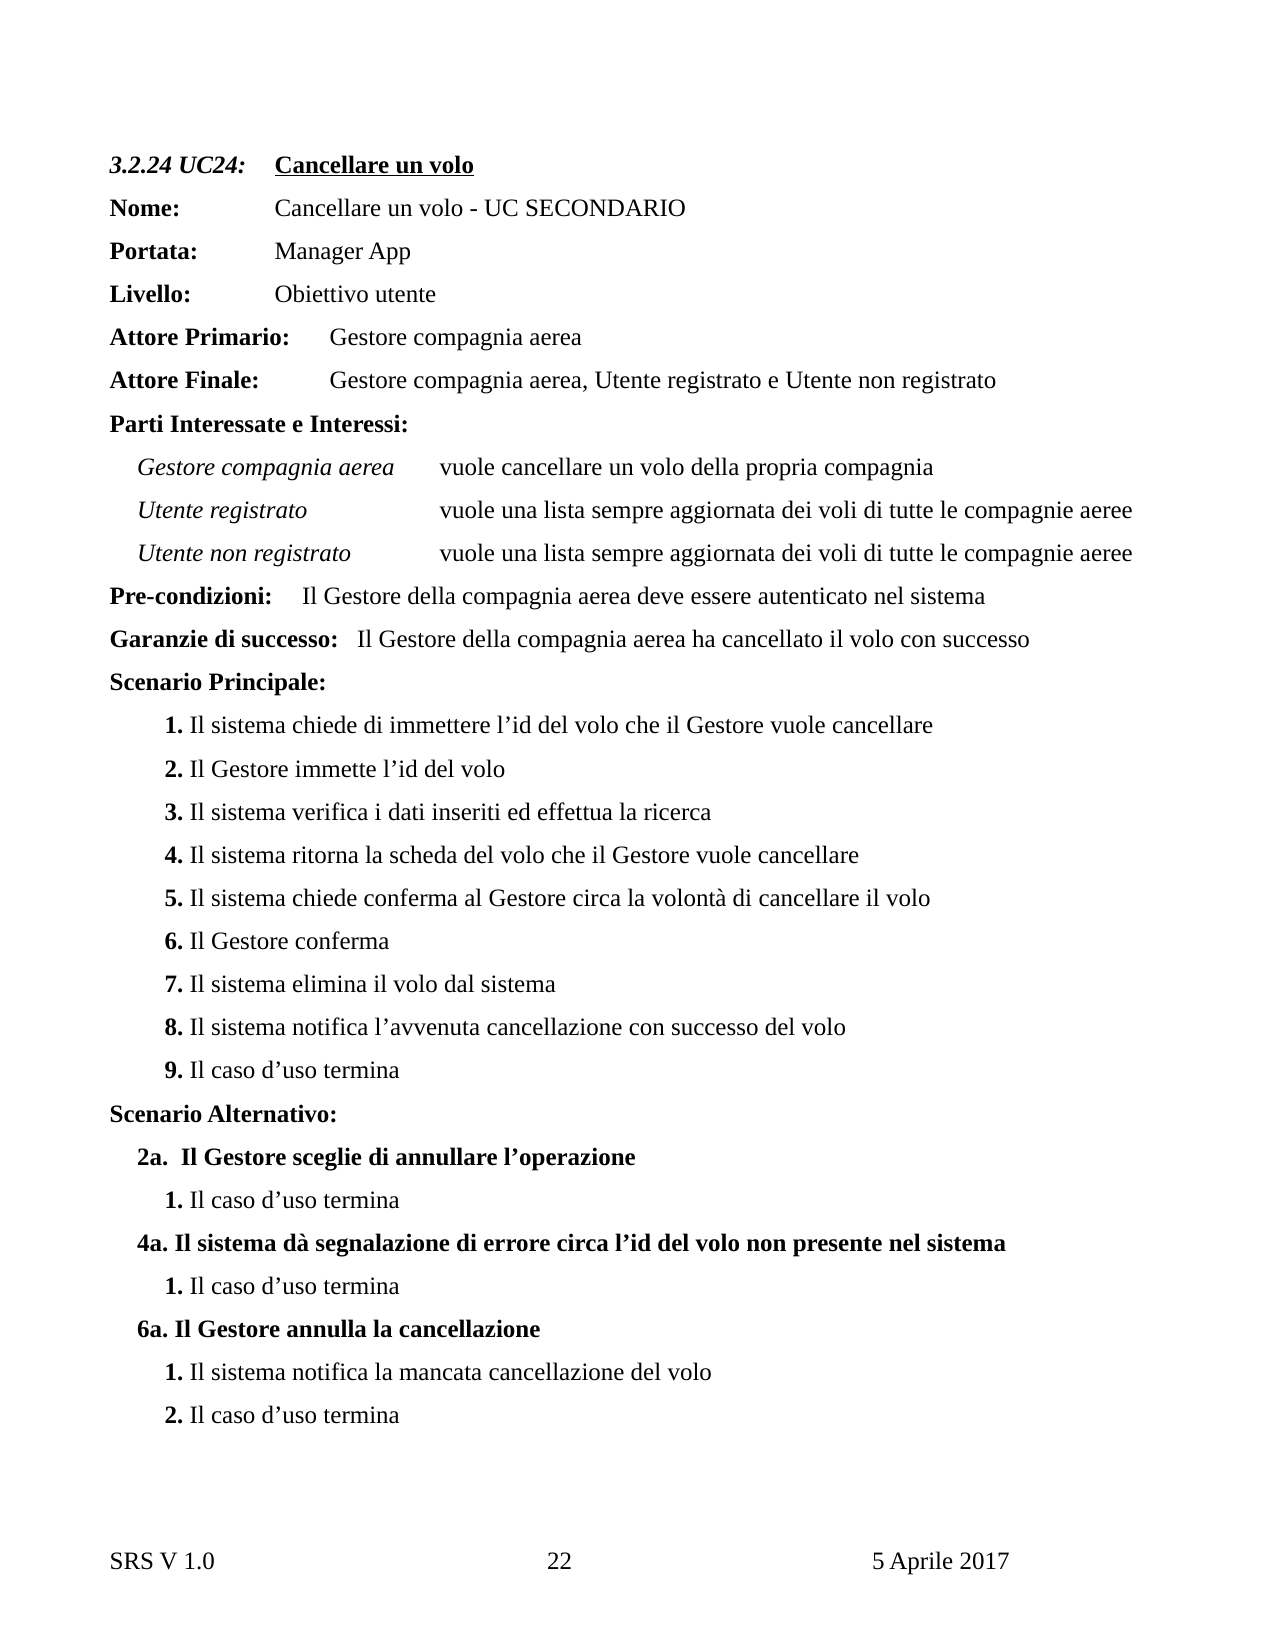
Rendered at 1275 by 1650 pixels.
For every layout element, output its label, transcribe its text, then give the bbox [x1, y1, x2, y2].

text 2. Il caso d’uso termina [109, 1401, 1162, 1429]
text 7. Il sistema elimina il volo dal sistema [109, 969, 1162, 998]
text 4a. Il sistema dà segnalazione di errore circa l’id del volo non presente nel sistema [109, 1228, 1162, 1257]
text 3.2.24 UC24: Cancellare un volo [109, 150, 1162, 179]
text 1. Il sistema notifica la mancata cancellazione del volo [109, 1357, 1162, 1386]
text 5. Il sistema chiede conferma al Gestore circa la volontà di cancellare il volo [109, 883, 1162, 912]
text Attore Finale: Gestore compagnia aerea, Utente registrato e Utente non registrato [109, 366, 1162, 394]
text 6. Il Gestore conferma [109, 926, 1162, 955]
text 2. Il Gestore immette l’id del volo [109, 754, 1162, 782]
text 1. Il caso d’uso termina [109, 1185, 1162, 1214]
text Utente registrato vuole una lista sempre aggiornata dei voli di tutte le compagnie aeree Utente non registrato vuole una lista sempre aggiornata dei voli di tutte le compagnie aeree [109, 495, 1162, 567]
text 1. Il caso d’uso termina [109, 1271, 1162, 1300]
text Pre-condizioni: Il Gestore della compagnia aerea deve essere autenticato nel sistema [109, 581, 1162, 610]
text Scenario Alternativo: [109, 1099, 1162, 1127]
text Livello: Obiettivo utente [109, 279, 1162, 308]
text Garanzie di successo: Il Gestore della compagnia aerea ha cancellato il volo con successo Scenario Principale: [109, 624, 1162, 696]
text Attore Primario: Gestore compagnia aerea [109, 322, 1162, 351]
text 3. Il sistema verifica i dati inseriti ed effettua la ricerca [109, 797, 1162, 826]
text 1. Il sistema chiede di immettere l’id del volo che il Gestore vuole cancellare [109, 711, 1162, 739]
text Portata: Manager App [109, 236, 1162, 265]
text 8. Il sistema notifica l’avvenuta cancellazione con successo del volo 9. Il caso d’uso termina [109, 1012, 1162, 1084]
text 2a. Il Gestore sceglie di annullare l’operazione [109, 1142, 1162, 1171]
text Gestore compagnia aerea vuole cancellare un volo della propria compagnia [109, 452, 1162, 481]
text Nome: Cancellare un volo - UC SECONDARIO [109, 193, 1162, 222]
text Parti Interessate e Interessi: [109, 409, 1162, 437]
text 6a. Il Gestore annulla la cancellazione [109, 1314, 1162, 1343]
text 4. Il sistema ritorna la scheda del volo che il Gestore vuole cancellare [109, 840, 1162, 869]
